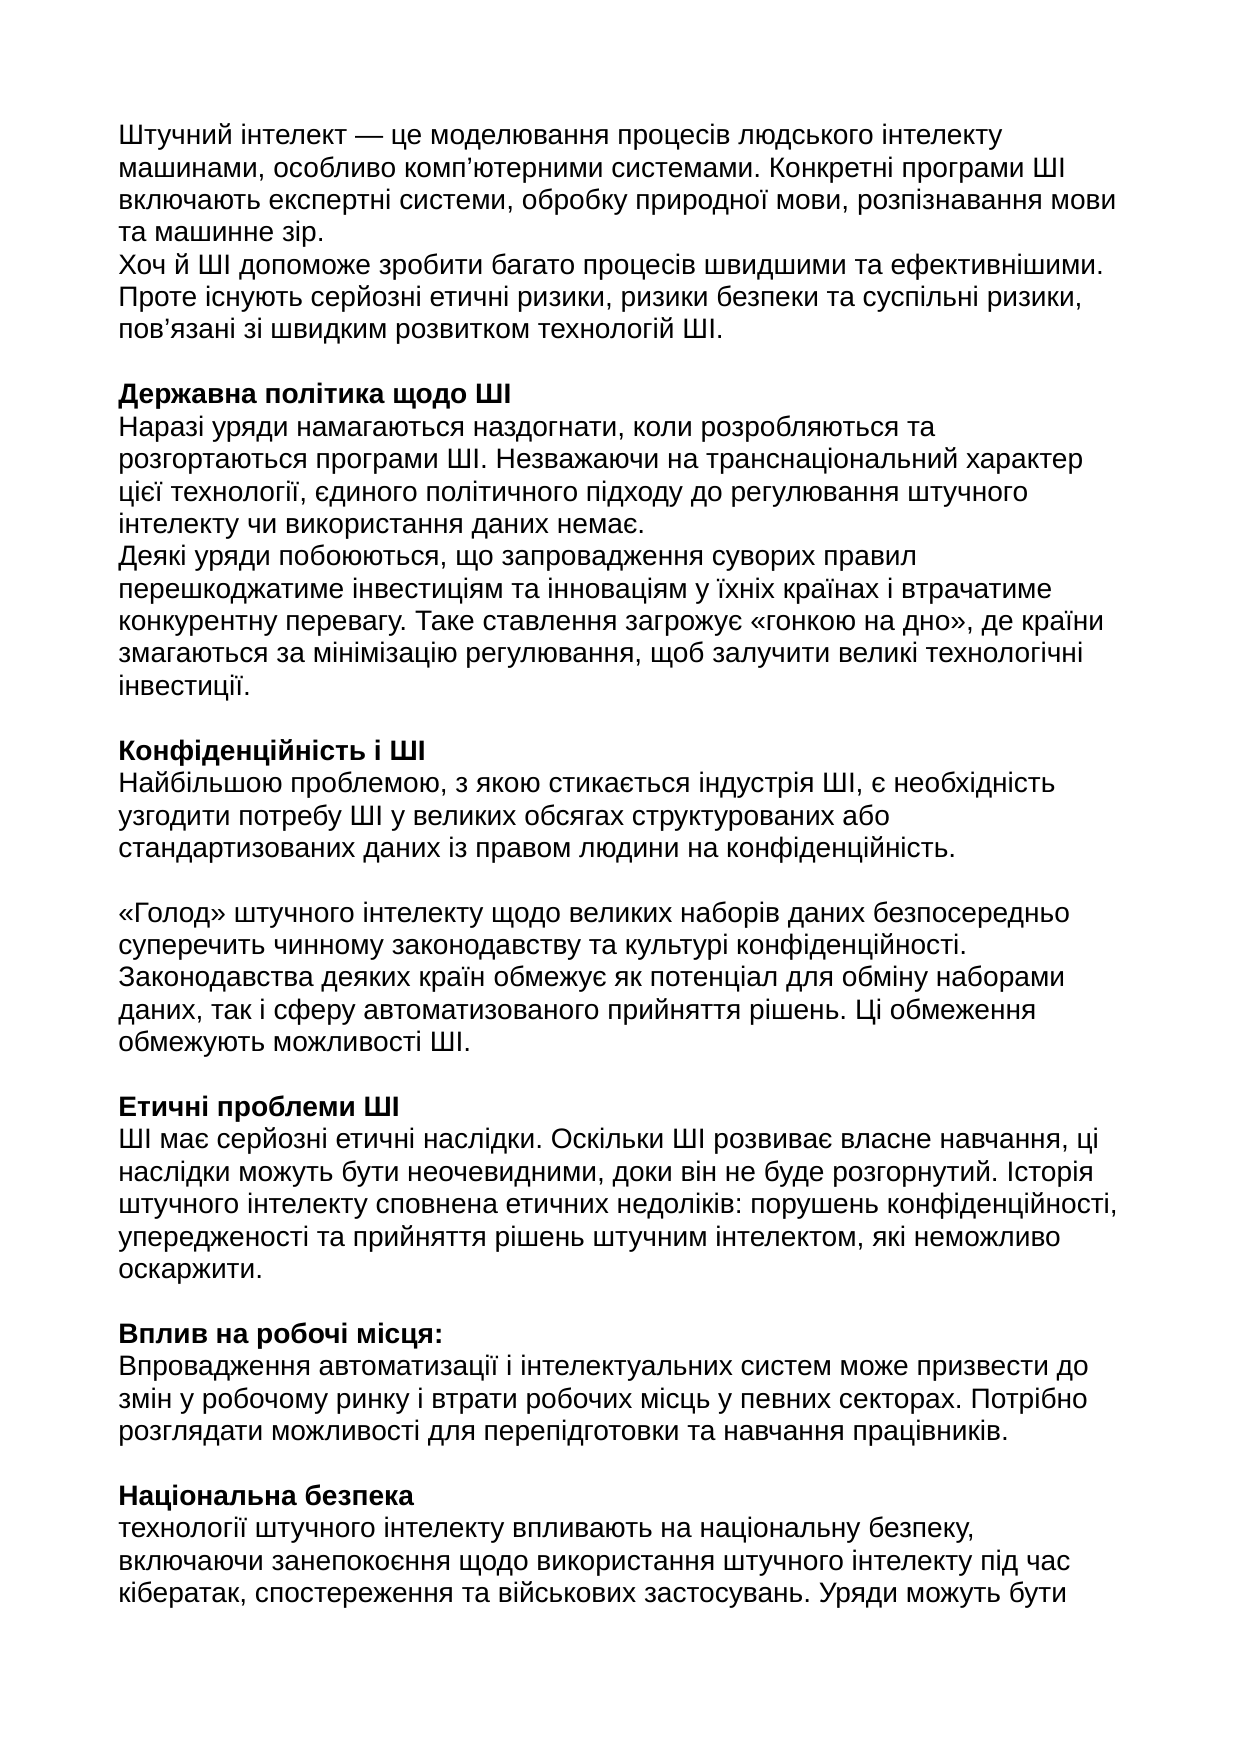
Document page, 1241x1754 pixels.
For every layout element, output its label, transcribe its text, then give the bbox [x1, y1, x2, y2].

text Державна політика щодо ШІ [118, 377, 1122, 410]
text Штучний інтелект — це моделювання процесів людського інтелекту машинами, особливо комп’ютерними системами. Конкретні програми ШІ включають експертні системи, обробку природної мови, розпізнавання мови та машинне зір. [118, 118, 1122, 248]
text «Голод» штучного інтелекту щодо великих наборів даних безпосередньо суперечить чинному законодавству та культурі конфіденційності. Законодавства деяких країн обмежує як потенціал для обміну наборами даних, так і сферу автоматизованого прийняття рішень. Ці обмеження обмежують можливості ШІ. [118, 896, 1122, 1058]
text Вплив на робочі місця: [118, 1317, 1122, 1349]
text Конфіденційність і ШІ [118, 734, 1122, 766]
text Найбільшою проблемою, з якою стикається індустрія ШІ, є необхідність узгодити потребу ШІ у великих обсягах структурованих або стандартизованих даних із правом людини на конфіденційність. [118, 766, 1122, 863]
text Хоч й ШІ допоможе зробити багато процесів швидшими та ефективнішими. Проте існують серйозні етичні ризики, ризики безпеки та суспільні ризики, пов’язані зі швидким розвитком технологій ШІ. [118, 248, 1122, 345]
text Деякі уряди побоюються, що запровадження суворих правил перешкоджатиме інвестиціям та інноваціям у їхніх країнах і втрачатиме конкурентну перевагу. Таке ставлення загрожує «гонкою на дно», де країни змагаються за мінімізацію регулювання, щоб залучити великі технологічні інвестиції. [118, 539, 1122, 701]
text ШІ має серйозні етичні наслідки. Оскільки ШІ розвиває власне навчання, ці наслідки можуть бути неочевидними, доки він не буде розгорнутий. Історія штучного інтелекту сповнена етичних недоліків: порушень конфіденційності, упередженості та прийняття рішень штучним інтелектом, які неможливо оскаржити. [118, 1122, 1122, 1284]
text Впровадження автоматизації і інтелектуальних систем може призвести до змін у робочому ринку і втрати робочих місць у певних секторах. Потрібно розглядати можливості для перепідготовки та навчання працівників. [118, 1349, 1122, 1446]
text технології штучного інтелекту впливають на національну безпеку, включаючи занепокоєння щодо використання штучного інтелекту під час кібератак, спостереження та військових застосувань. Уряди можуть бути [118, 1511, 1122, 1608]
text Наразі уряди намагаються наздогнати, коли розробляються та розгортаються програми ШІ. Незважаючи на транснаціональний характер цієї технології, єдиного політичного підходу до регулювання штучного інтелекту чи використання даних немає. [118, 410, 1122, 539]
text Етичні проблеми ШІ [118, 1090, 1122, 1122]
text Національна безпека [118, 1479, 1122, 1511]
